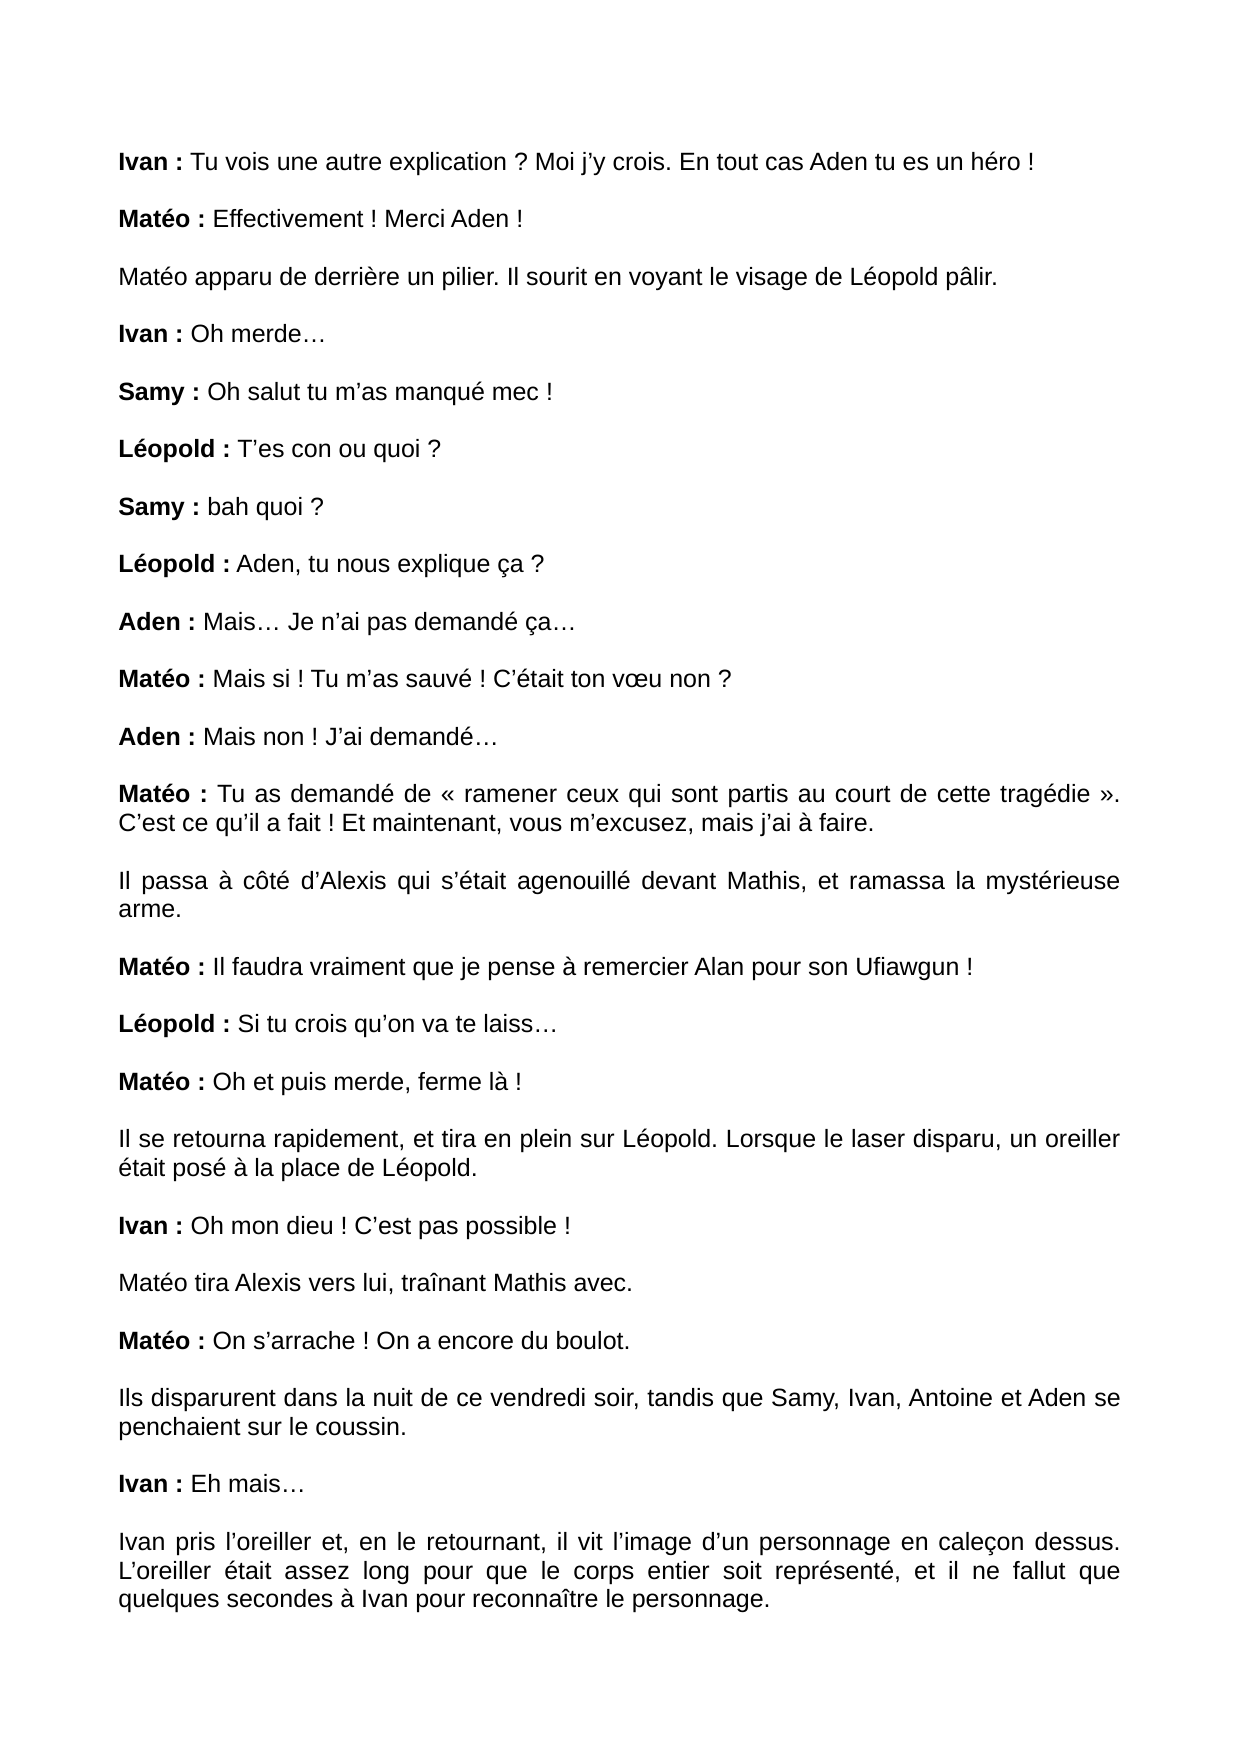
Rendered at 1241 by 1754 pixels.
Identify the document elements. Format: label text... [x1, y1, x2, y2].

text Léopold : T’es con ou quoi ? [118, 434, 1122, 463]
text Matéo apparu de derrière un pilier. Il sourit en voyant le visage de Léopold pâlir. [118, 262, 1122, 291]
text Matéo : Il faudra vraiment que je pense à remercier Alan pour son Ufiawgun ! [118, 952, 1122, 981]
text Matéo tira Alexis vers lui, traînant Mathis avec. [118, 1268, 1122, 1297]
text Samy : bah quoi ? [118, 492, 1122, 521]
text Matéo : Oh et puis merde, ferme là ! [118, 1067, 1122, 1096]
text Léopold : Si tu crois qu’on va te laiss… [118, 1009, 1122, 1038]
text Matéo : Effectivement ! Merci Aden ! [118, 204, 1122, 233]
text Ils disparurent dans la nuit de ce vendredi soir, tandis que Samy, Ivan, Antoine et Aden se penchaient sur le coussin. [118, 1383, 1122, 1441]
text Aden : Mais… Je n’ai pas demandé ça… [118, 607, 1122, 636]
text Ivan : Eh mais… [118, 1469, 1122, 1498]
text Il passa à côté d’Alexis qui s’était agenouillé devant Mathis, et ramassa la mystérieuse arme. [118, 866, 1122, 923]
text Ivan : Oh mon dieu ! C’est pas possible ! [118, 1211, 1122, 1239]
text Ivan : Oh merde… [118, 319, 1122, 348]
text Ivan pris l’oreiller et, en le retournant, il vit l’image d’un personnage en caleçon dessus. L’oreiller était assez long pour que le corps entier soit représenté, et il ne fallut que quelques secondes à Ivan pour reconnaître le personnage. [118, 1527, 1122, 1613]
text Matéo : On s’arrache ! On a encore du boulot. [118, 1326, 1122, 1354]
text Matéo : Mais si ! Tu m’as sauvé ! C’était ton vœu non ? [118, 664, 1122, 693]
text Léopold : Aden, tu nous explique ça ? [118, 549, 1122, 578]
text Aden : Mais non ! J’ai demandé… [118, 722, 1122, 751]
text Il se retourna rapidement, et tira en plein sur Léopold. Lorsque le laser disparu, un oreiller était posé à la place de Léopold. [118, 1124, 1122, 1182]
text Matéo : Tu as demandé de « ramener ceux qui sont partis au court de cette tragédie ». C’est ce qu’il a fait ! Et maintenant, vous m’excusez, mais j’ai à faire. [118, 779, 1122, 837]
text Ivan : Tu vois une autre explication ? Moi j’y crois. En tout cas Aden tu es un héro ! [118, 147, 1122, 176]
text Samy : Oh salut tu m’as manqué mec ! [118, 377, 1122, 406]
